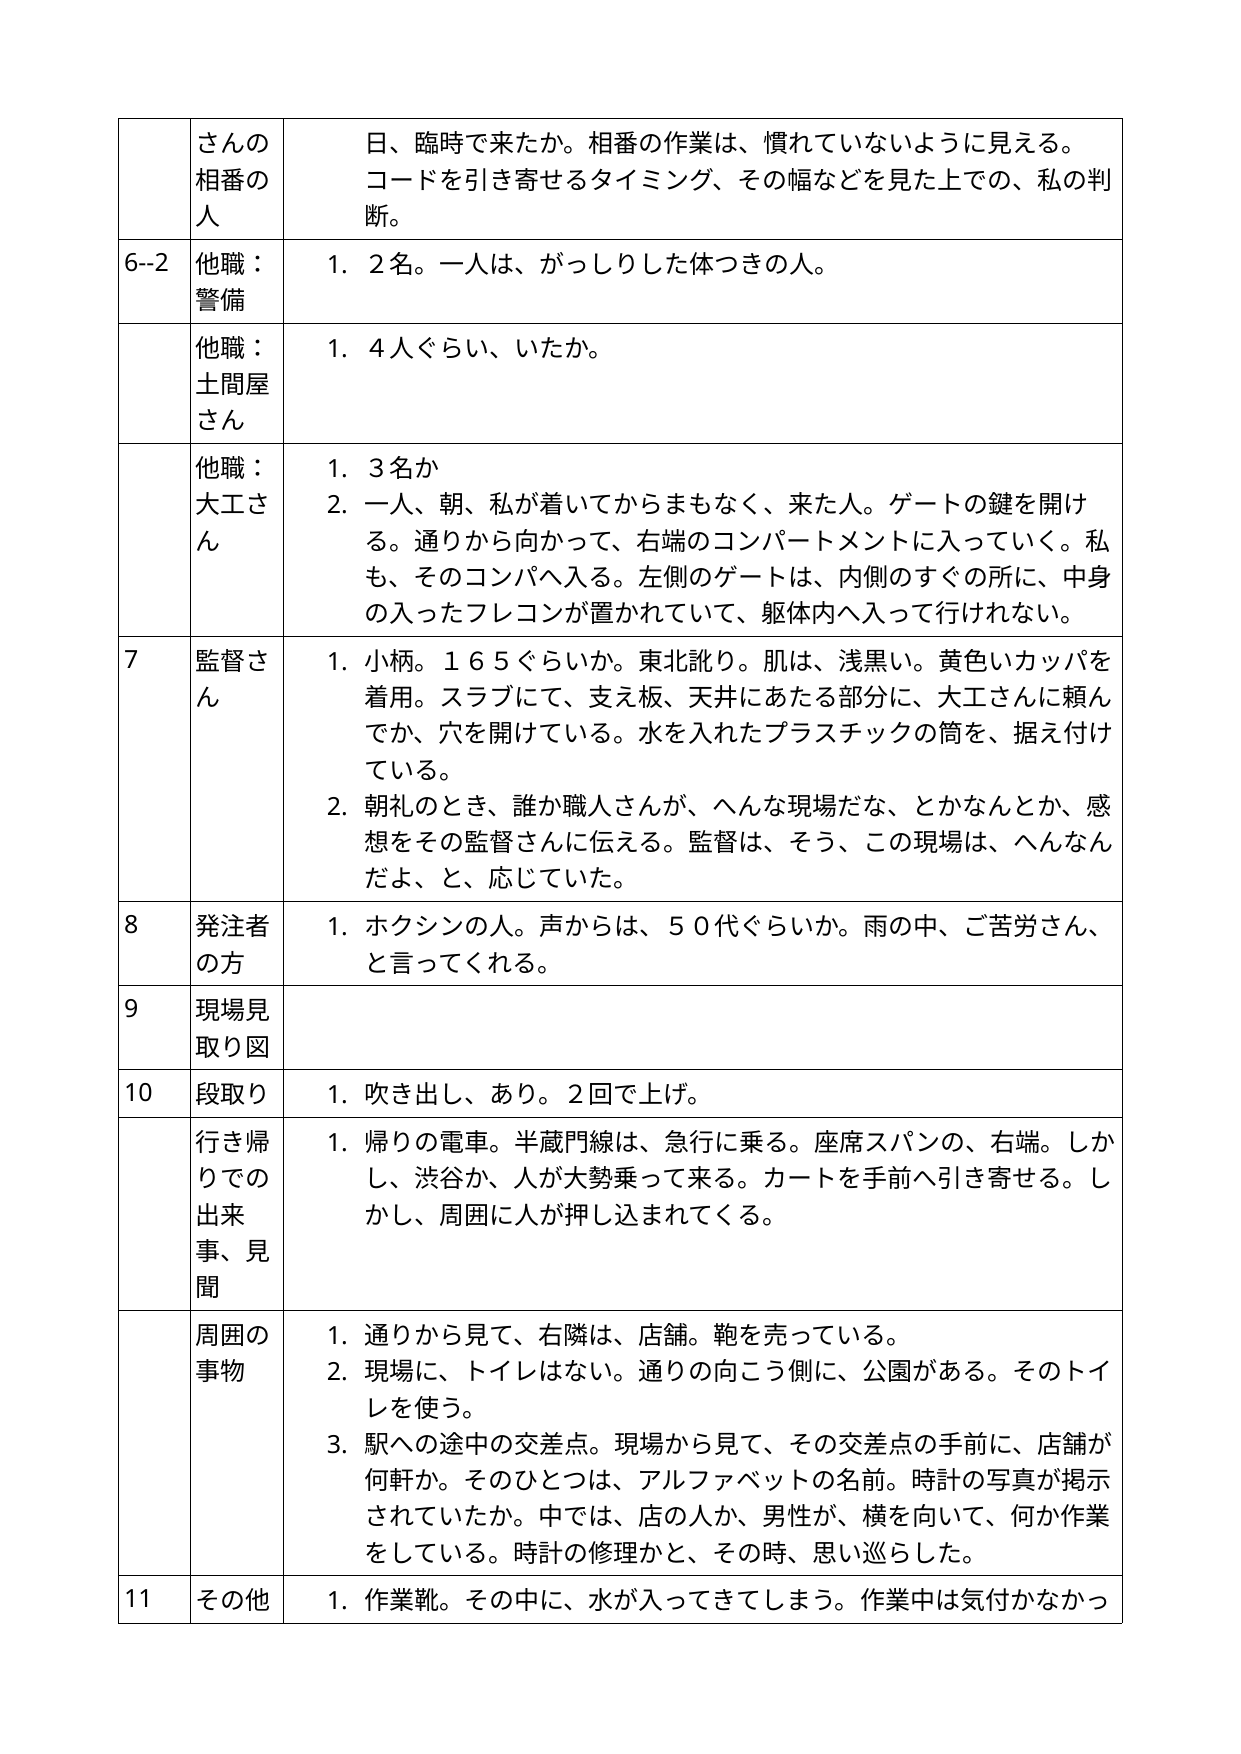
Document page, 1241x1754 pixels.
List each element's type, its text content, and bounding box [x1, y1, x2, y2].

table_cell [284, 986, 1122, 1069]
table_cell ４人ぐらい、いたか。 [284, 324, 1122, 443]
table_cell 10 [119, 1070, 190, 1117]
table_cell 6--2 [119, 240, 190, 322]
table_cell 他職：警備 [191, 240, 283, 322]
table_cell 他職：土間屋さん [191, 324, 283, 443]
table_cell 日、臨時で来たか。相番の作業は、慣れていないように見える。コードを引き寄せるタイミング、その幅などを見た上での、私の判断。 [284, 119, 1122, 238]
table_cell 11 [119, 1576, 190, 1623]
table_cell 作業靴。その中に、水が入ってきてしまう。作業中は気付かなかっ [284, 1576, 1122, 1623]
table_cell 小柄。１６５ぐらいか。東北訛り。肌は、浅黒い。黄色いカッパを着用。スラブにて、支え板、天井にあたる部分に、大工さんに頼んでか、穴を開けている。水を入れたプラスチックの筒を、据え付けている。 朝礼のとき、誰か職人さんが、へんな現場だな、とかなんとか、感想をその監督さんに伝える。監督は、そう、この現場は、へんなんだよ、と、応じていた。 [284, 637, 1122, 901]
table_cell 9 [119, 986, 190, 1069]
table_cell 8 [119, 902, 190, 985]
table_cell [119, 1311, 190, 1575]
table_cell 発注者の方 [191, 902, 283, 985]
table_cell ３名か 一人、朝、私が着いてからまもなく、来た人。ゲートの鍵を開ける。通りから向かって、右端のコンパートメントに入っていく。私も、そのコンパへ入る。左側のゲートは、内側のすぐの所に、中身の入ったフレコンが置かれていて、躯体内へ入って行けれない。 [284, 444, 1122, 636]
table_cell 行き帰りでの出来事、見聞 [191, 1118, 283, 1310]
table_cell さんの相番の人 [191, 119, 283, 238]
table_cell [119, 119, 190, 238]
table_cell 他職：大工さん [191, 444, 283, 636]
table_cell [119, 324, 190, 443]
table_cell 帰りの電車。半蔵門線は、急行に乗る。座席スパンの、右端。しかし、渋谷か、人が大勢乗って来る。カートを手前へ引き寄せる。しかし、周囲に人が押し込まれてくる。 [284, 1118, 1122, 1310]
table_cell 周囲の事物 [191, 1311, 283, 1575]
table_cell その他 [191, 1576, 283, 1623]
table_cell ホクシンの人。声からは、５０代ぐらいか。雨の中、ご苦労さん、と言ってくれる。 [284, 902, 1122, 985]
table_cell 段取り [191, 1070, 283, 1117]
table_cell 現場見取り図 [191, 986, 283, 1069]
table_cell [119, 444, 190, 636]
table_cell 吹き出し、あり。２回で上げ。 [284, 1070, 1122, 1117]
table_cell 7 [119, 637, 190, 901]
table_cell ２名。一人は、がっしりした体つきの人。 [284, 240, 1122, 322]
table_cell 通りから見て、右隣は、店舗。鞄を売っている。 現場に、トイレはない。通りの向こう側に、公園がある。そのトイレを使う。 駅への途中の交差点。現場から見て、その交差点の手前に、店舗が何軒か。そのひとつは、アルファベットの名前。時計の写真が掲示されていたか。中では、店の人か、男性が、横を向いて、何か作業をしている。時計の修理かと、その時、思い巡らした。 [284, 1311, 1122, 1575]
table_cell 監督さん [191, 637, 283, 901]
table_cell [119, 1118, 190, 1310]
